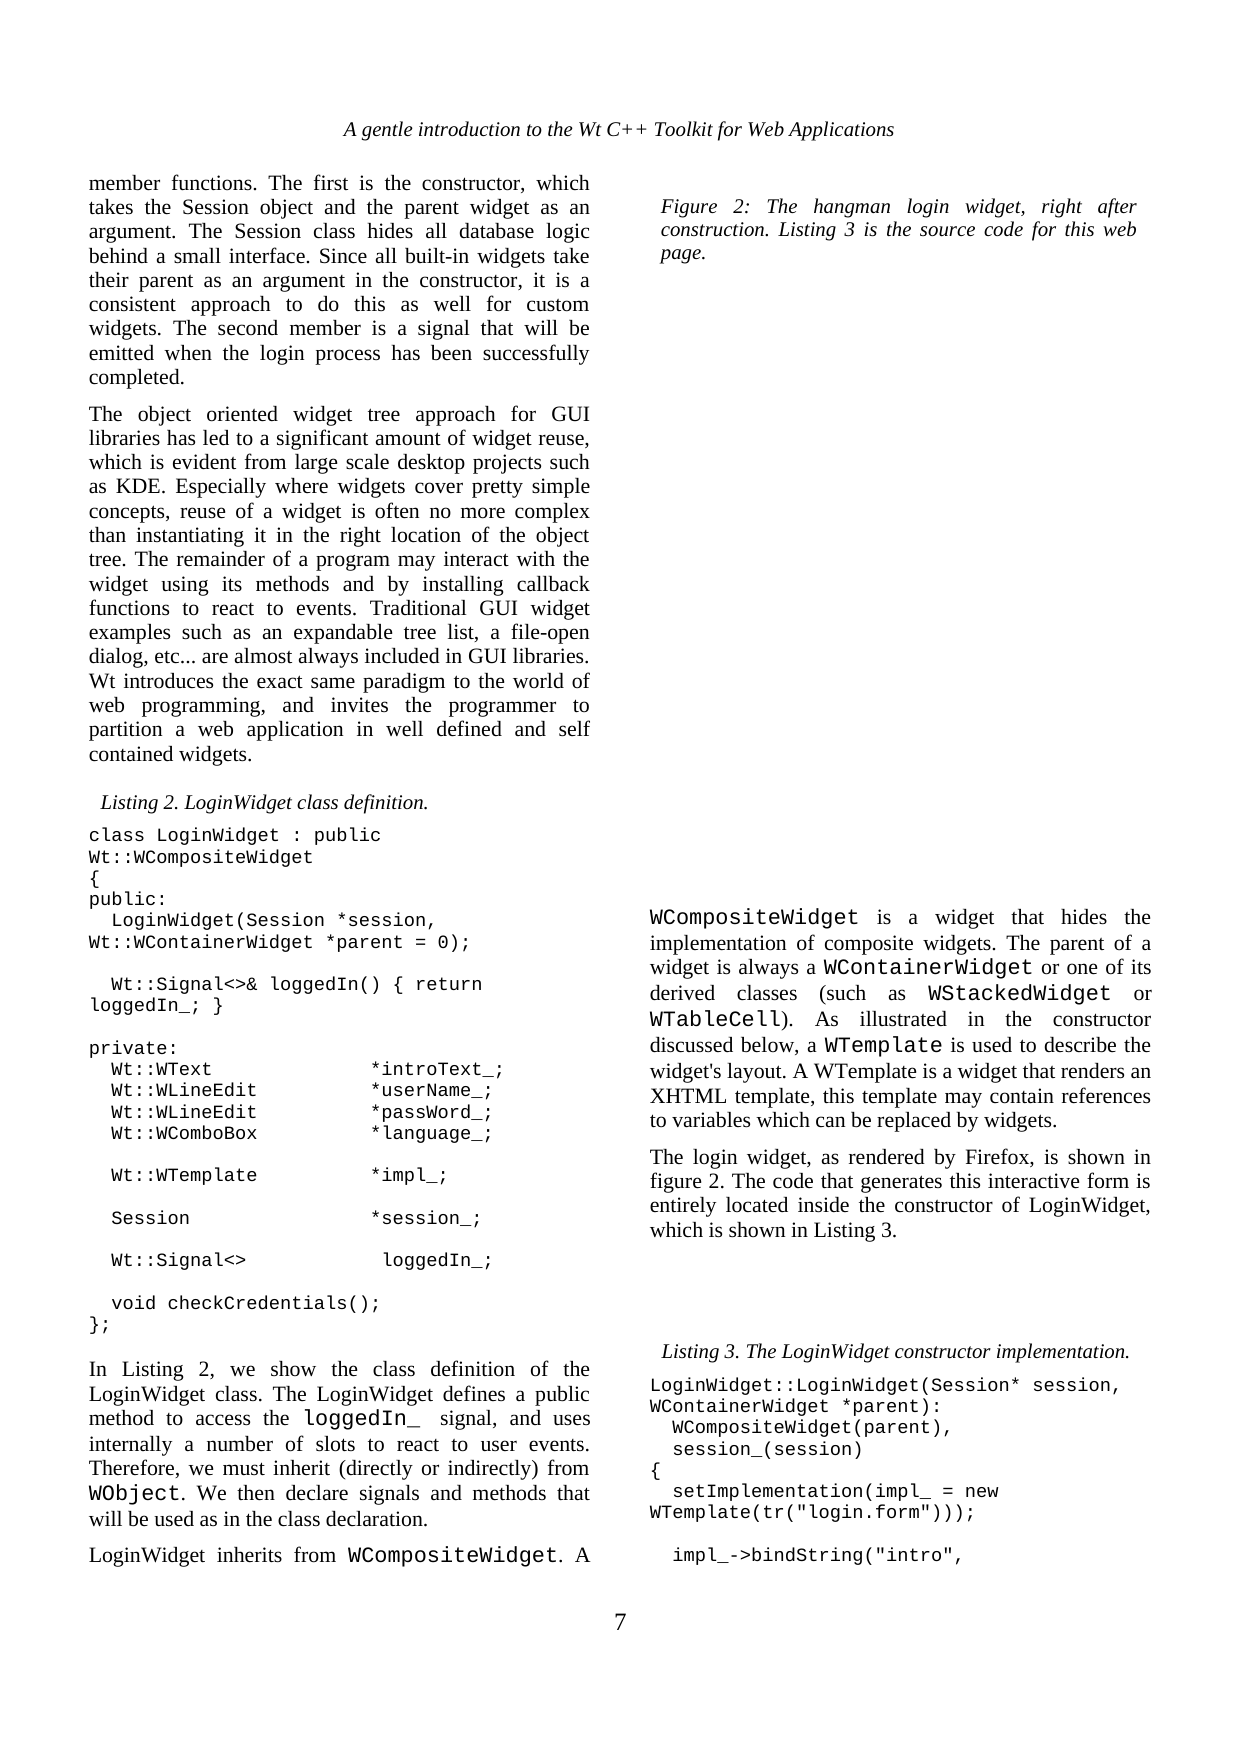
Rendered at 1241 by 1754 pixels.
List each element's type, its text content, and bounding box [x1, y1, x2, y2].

text class LoginWidget : public Wt::WCompositeWidget [88, 826, 591, 869]
text Listing 2. LoginWidget class definition. [100, 791, 579, 814]
text public: [88, 890, 591, 911]
text Wt::WLineEdit *userName_; [88, 1081, 591, 1102]
text WCompositeWidget(parent), [649, 1418, 1152, 1439]
text void checkCredentials(); [88, 1294, 591, 1315]
text impl_->bindString("intro", [649, 1546, 1152, 1567]
text In Listing 2, we show the class definition of the LoginWidget class. The LoginWidget defines a public method to access the loggedIn_ signal, and uses internally a number of slots to react to user events. Therefore, we must inherit (directly or indirectly) from WObject. We then declare signals and methods that will be used as in the class declaration. [88, 1357, 591, 1531]
text Wt::Signal<> loggedIn_; [88, 1251, 591, 1272]
text The object oriented widget tree approach for GUI libraries has led to a significant amount of widget reuse, which is evident from large scale desktop projects such as KDE. Especially where widgets cover pretty simple concepts, reuse of a widget is often no more complex than instantiating it in the right location of the object tree. The remainder of a program may interact with the widget using its methods and by installing callback functions to react to events. Traditional GUI widget examples such as an expandable tree list, a file-open dialog, etc... are almost always included in GUI libraries. Wt introduces the exact same paradigm to the world of web programming, and invites the programmer to partition a web application in well defined and self contained widgets. [88, 402, 591, 766]
text member functions. The first is the constructor, which takes the Session object and the parent widget as an argument. The Session class hides all database logic behind a small interface. Since all built-in widgets take their parent as an argument in the constructor, it is a consistent approach to do this as well for custom widgets. The second member is a signal that will be emitted when the login process has been successfully completed. [88, 171, 591, 389]
text { [88, 869, 591, 890]
text WCompositeWidget is a widget that hides the implementation of composite widgets. The parent of a widget is always a WContainerWidget or one of its derived classes (such as WStackedWidget or WTableCell). As illustrated in the constructor discussed below, a WTemplate is used to describe the widget's layout. A WTemplate is a widget that renders an XHTML template, this template may contain references to variables which can be replaced by widgets. [649, 171, 1152, 1132]
text LoginWidget(Session *session, Wt::WContainerWidget *parent = 0); [88, 911, 591, 954]
text LoginWidget inherits from WCompositeWidget. A [88, 1543, 591, 1569]
text The login widget, as rendered by Firefox, is shown in figure 2. The code that generates this interactive form is entirely located inside the constructor of LoginWidget, which is shown in Listing 3. [649, 1145, 1152, 1242]
text { [649, 1461, 1152, 1482]
text session_(session) [649, 1439, 1152, 1461]
text Wt::WText *introText_; [88, 1060, 591, 1081]
text Listing 3. The LoginWidget constructor implementation. [661, 1340, 1140, 1363]
text private: [88, 1039, 591, 1060]
text Wt::WLineEdit *passWord_; [88, 1102, 591, 1124]
text Session *session_; [88, 1209, 591, 1230]
text }; [88, 1315, 591, 1336]
text Wt::WTemplate *impl_; [88, 1166, 591, 1187]
text setImplementation(impl_ = new WTemplate(tr("login.form"))); [649, 1482, 1152, 1524]
text Figure 2: The hangman login widget, right after construction. Listing 3 is the source code for this web page. [661, 195, 1139, 264]
text Wt::WComboBox *language_; [88, 1124, 591, 1145]
text Wt::Signal<>& loggedIn() { return loggedIn_; } [88, 975, 591, 1017]
